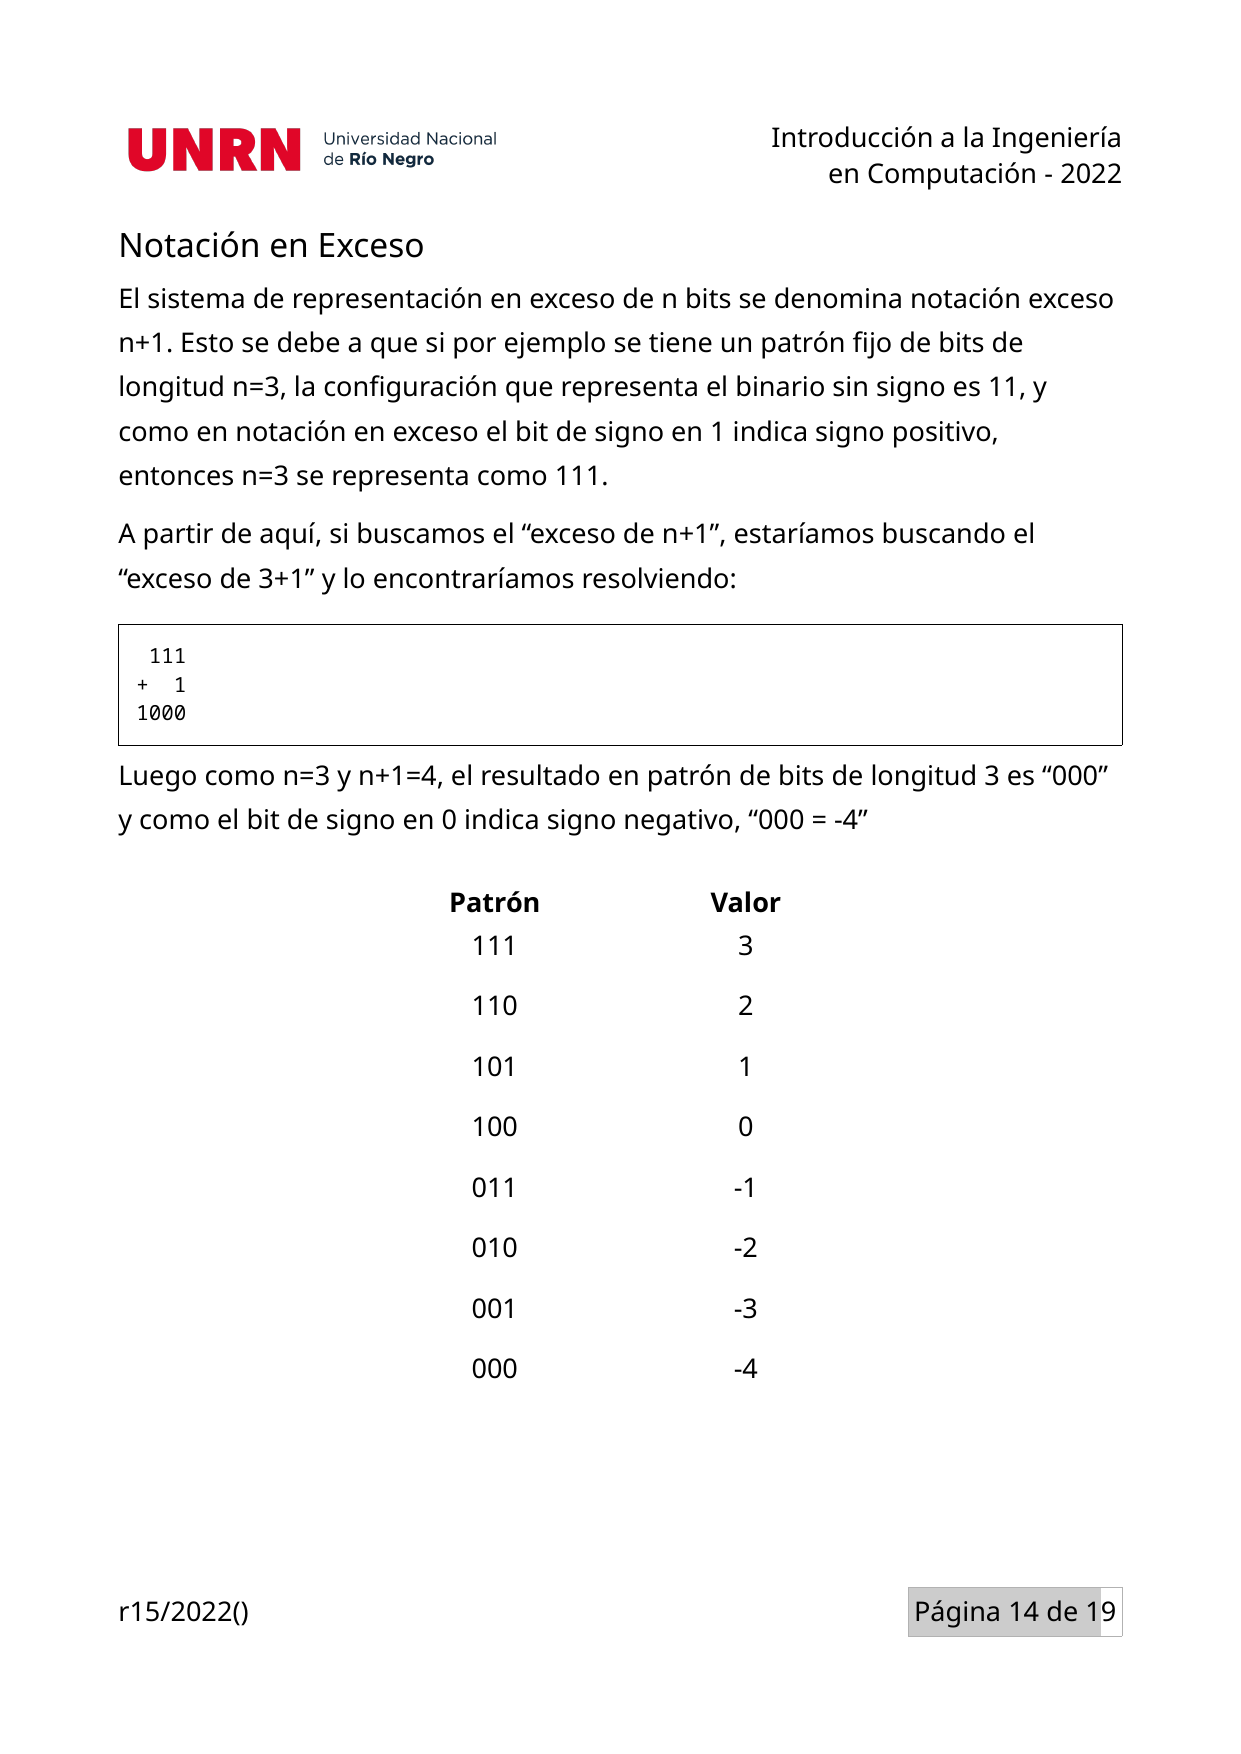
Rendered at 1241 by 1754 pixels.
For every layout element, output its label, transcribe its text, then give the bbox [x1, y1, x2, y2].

text + 1 [119, 652, 1122, 681]
text 1000 [119, 681, 1122, 745]
text El sistema de representación en exceso de n bits se denomina notación exceso n+1. Esto se debe a que si por ejemplo se tiene un patrón fijo de bits de longitud n=3, la configuración que representa el binario sin signo es 11, y como en notación en exceso el bit de signo en 1 indica signo positivo, entonces n=3 se representa como 111. [118, 279, 1122, 493]
table_cell -2 [620, 1223, 871, 1283]
table_cell -1 [620, 1162, 871, 1223]
table_cell 100 [369, 1102, 620, 1162]
table_cell 2 [620, 981, 871, 1041]
table_cell 111 [369, 920, 620, 981]
table_cell 010 [369, 1223, 620, 1283]
table_cell 000 [369, 1344, 620, 1404]
text A partir de aquí, si buscamos el “exceso de n+1”, estaríamos buscando el “exceso de 3+1” y lo encontraríamos resolviendo: [118, 515, 1122, 596]
picture [118, 118, 505, 180]
table_cell -3 [620, 1283, 871, 1344]
table_cell 0 [620, 1102, 871, 1162]
table_cell 101 [369, 1041, 620, 1102]
text 111 [119, 625, 1122, 652]
table_cell 001 [369, 1283, 620, 1344]
table_cell 011 [369, 1162, 620, 1223]
table_header Valor [620, 883, 871, 920]
table_header Patrón [369, 883, 620, 920]
table_cell 3 [620, 920, 871, 981]
text Luego como n=3 y n+1=4, el resultado en patrón de bits de longitud 3 es “000” y como el bit de signo en 0 indica signo negativo, “000 = -4” [118, 757, 1122, 838]
table_cell -4 [620, 1344, 871, 1404]
table_cell 1 [620, 1041, 871, 1102]
subtitle Notación en Exceso [118, 221, 1122, 267]
table_cell 110 [369, 981, 620, 1041]
